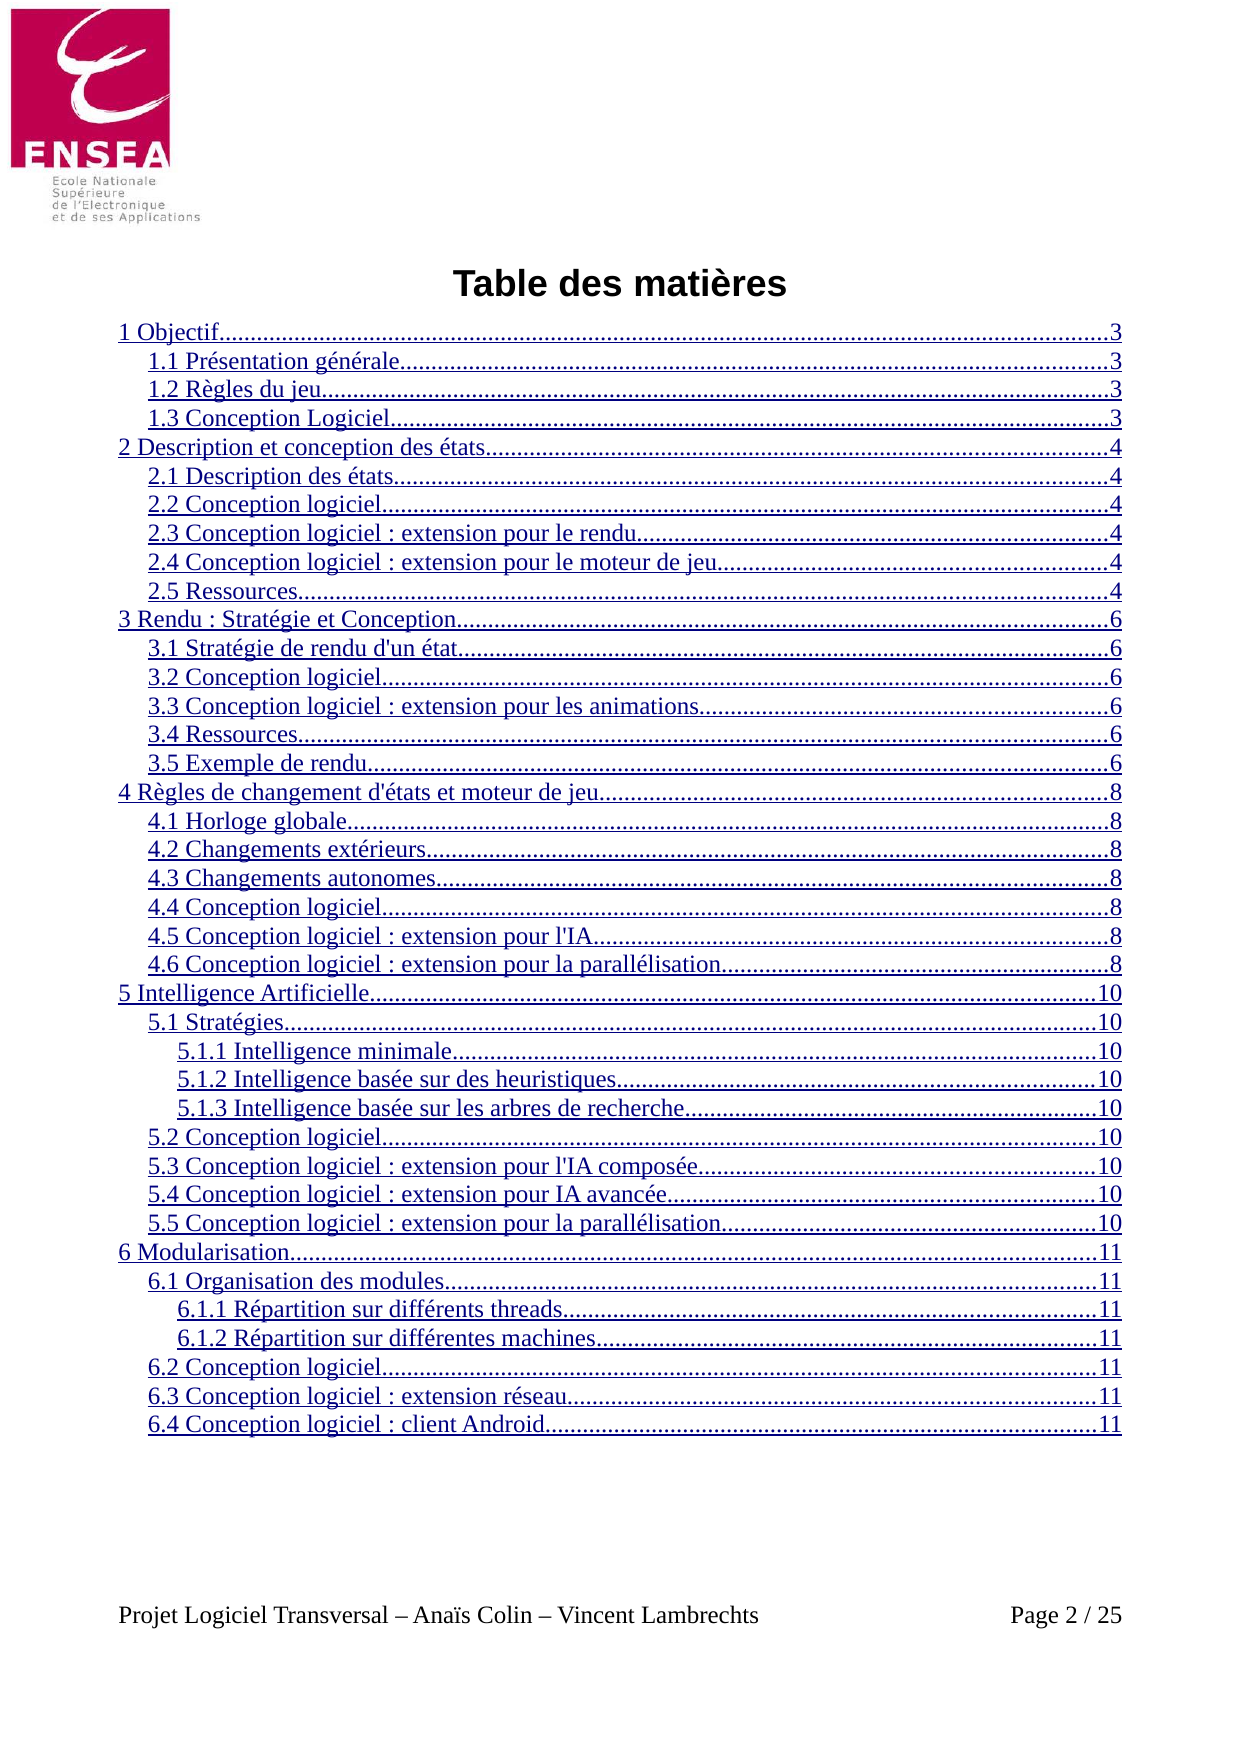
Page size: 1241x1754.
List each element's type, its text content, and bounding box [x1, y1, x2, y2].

text 5.2 Conception logiciel 10 [148, 1122, 1122, 1147]
text 2.4 Conception logiciel : extension pour le moteur de jeu 4 [148, 547, 1122, 572]
text 2.1 Description des états 4 [148, 461, 1122, 486]
text 6.1.1 Répartition sur différents threads 11 [177, 1294, 1122, 1319]
text 2 Description et conception des états 4 [118, 432, 1122, 457]
text 6.4 Conception logiciel : client Android 11 [148, 1409, 1122, 1434]
text 1 Objectif 3 [118, 317, 1122, 342]
text 4.2 Changements extérieurs 8 [148, 834, 1122, 859]
text 3.5 Exemple de rendu 6 [148, 748, 1122, 773]
text 1.3 Conception Logiciel 3 [148, 403, 1122, 428]
text 2.3 Conception logiciel : extension pour le rendu 4 [148, 518, 1122, 543]
text 5 Intelligence Artificielle 10 [118, 978, 1122, 1003]
text 4.5 Conception logiciel : extension pour l'IA 8 [148, 921, 1122, 946]
text 6 Modularisation 11 [118, 1237, 1122, 1262]
text 3.3 Conception logiciel : extension pour les animations 6 [148, 691, 1122, 716]
text 6.1.2 Répartition sur différentes machines 11 [177, 1323, 1122, 1348]
text 3.1 Stratégie de rendu d'un état 6 [148, 633, 1122, 658]
text 3.4 Ressources 6 [148, 719, 1122, 744]
text 6.2 Conception logiciel 11 [148, 1352, 1122, 1377]
text 4.3 Changements autonomes 8 [148, 863, 1122, 888]
text 4.1 Horloge globale 8 [148, 806, 1122, 831]
text 2.5 Ressources 4 [148, 576, 1122, 601]
text 6.3 Conception logiciel : extension réseau 11 [148, 1381, 1122, 1406]
subtitle Table des matières [118, 261, 1122, 304]
text 5.4 Conception logiciel : extension pour IA avancée 10 [148, 1179, 1122, 1204]
text 4.4 Conception logiciel 8 [148, 892, 1122, 917]
text 4 Règles de changement d'états et moteur de jeu 8 [118, 777, 1122, 802]
text 6.1 Organisation des modules 11 [148, 1266, 1122, 1291]
text 5.1 Stratégies 10 [148, 1007, 1122, 1032]
text 5.1.2 Intelligence basée sur des heuristiques 10 [177, 1064, 1122, 1089]
text 5.1.1 Intelligence minimale 10 [177, 1036, 1122, 1061]
text 1.2 Règles du jeu 3 [148, 374, 1122, 399]
text 1.1 Présentation générale 3 [148, 346, 1122, 371]
text 4.6 Conception logiciel : extension pour la parallélisation 8 [148, 949, 1122, 974]
text 5.1.3 Intelligence basée sur les arbres de recherche 10 [177, 1093, 1122, 1118]
text 2.2 Conception logiciel 4 [148, 489, 1122, 514]
text 3 Rendu : Stratégie et Conception 6 [118, 604, 1122, 629]
text 3.2 Conception logiciel 6 [148, 662, 1122, 687]
text 5.5 Conception logiciel : extension pour la parallélisation 10 [148, 1208, 1122, 1233]
text 5.3 Conception logiciel : extension pour l'IA composée 10 [148, 1151, 1122, 1176]
